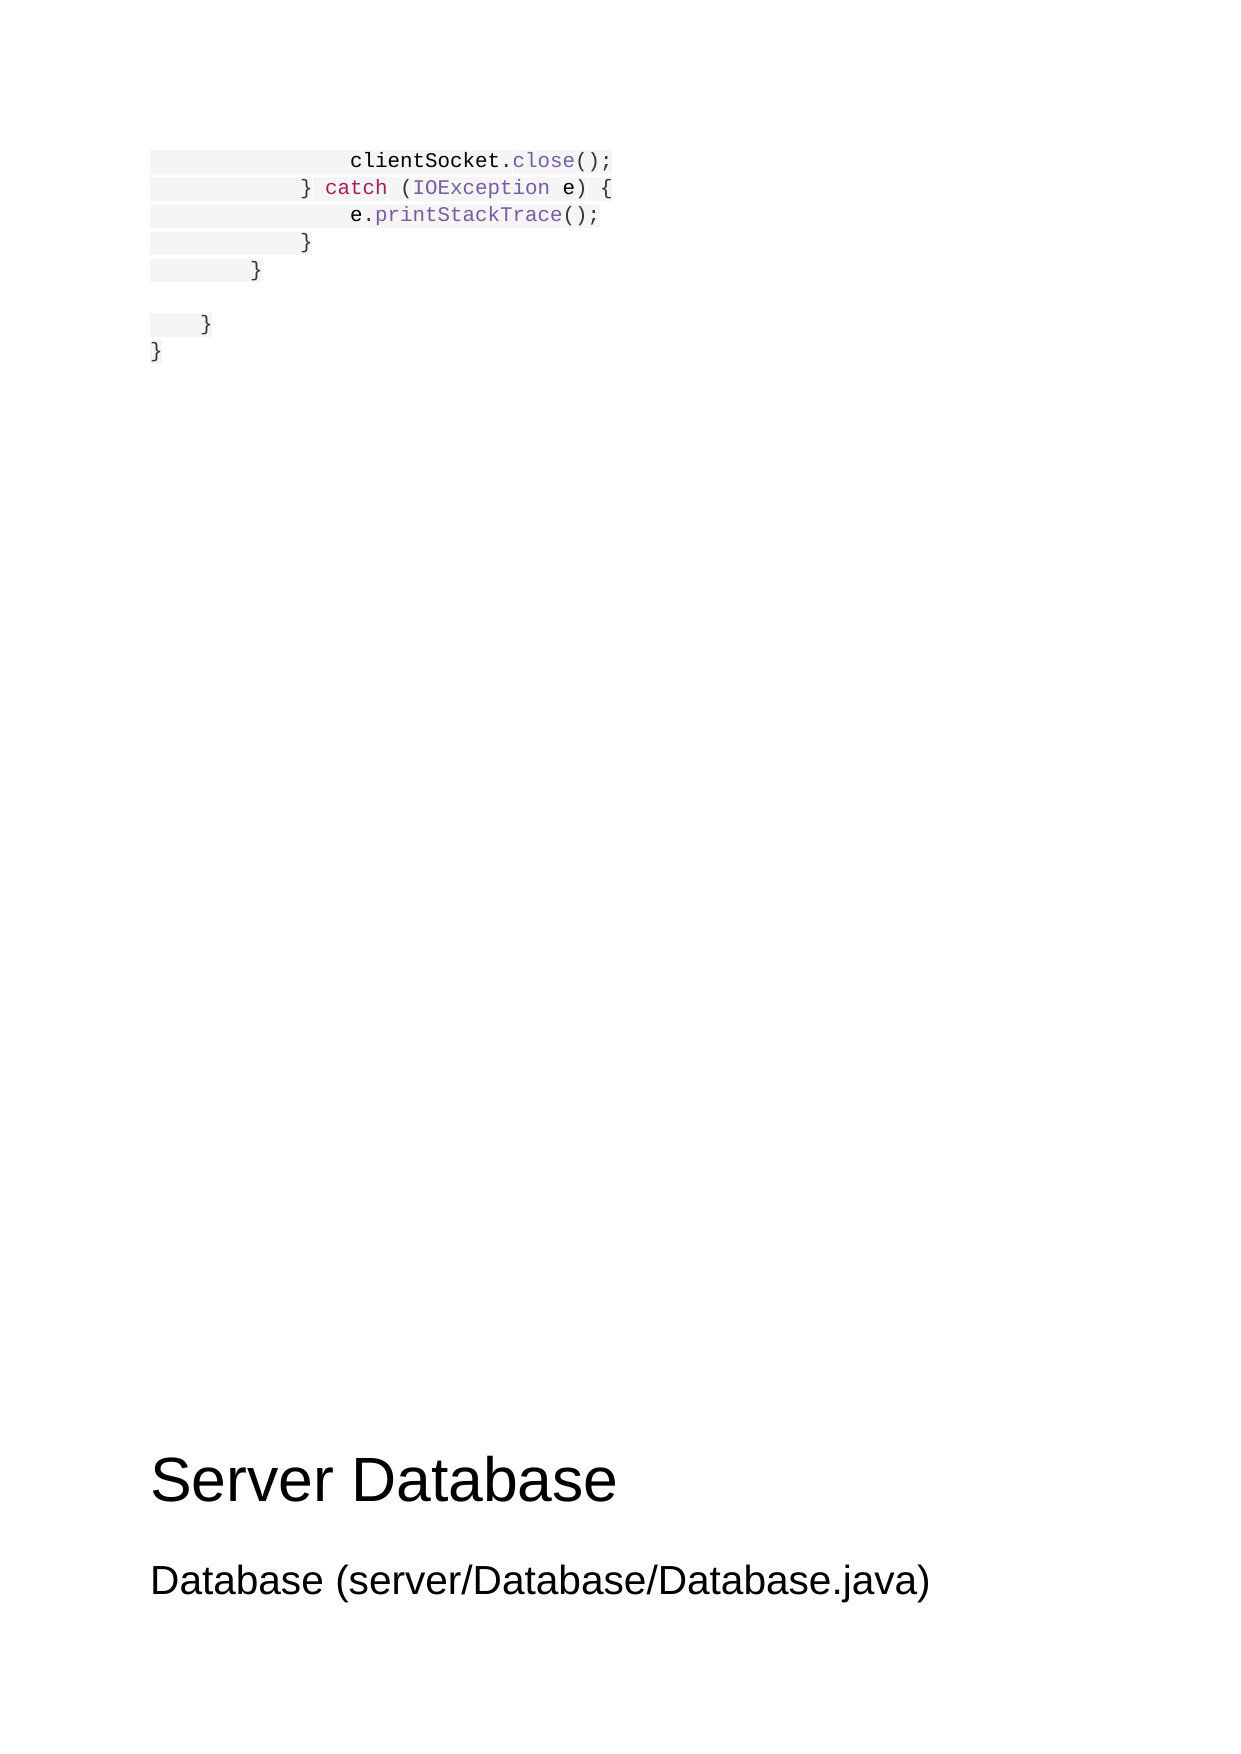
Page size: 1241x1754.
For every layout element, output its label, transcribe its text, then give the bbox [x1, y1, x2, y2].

text e.printStackTrace(); [150, 204, 1090, 228]
text } [150, 259, 1090, 282]
text } [150, 232, 1090, 255]
text } [150, 340, 1090, 364]
text } [150, 313, 1090, 337]
subtitle Server Database [150, 1443, 1090, 1515]
text } catch (IOException e) { [150, 177, 1090, 201]
subtitle Database (server/Database/Database.java) [150, 1556, 1090, 1603]
text clientSocket.close(); [150, 150, 1090, 174]
